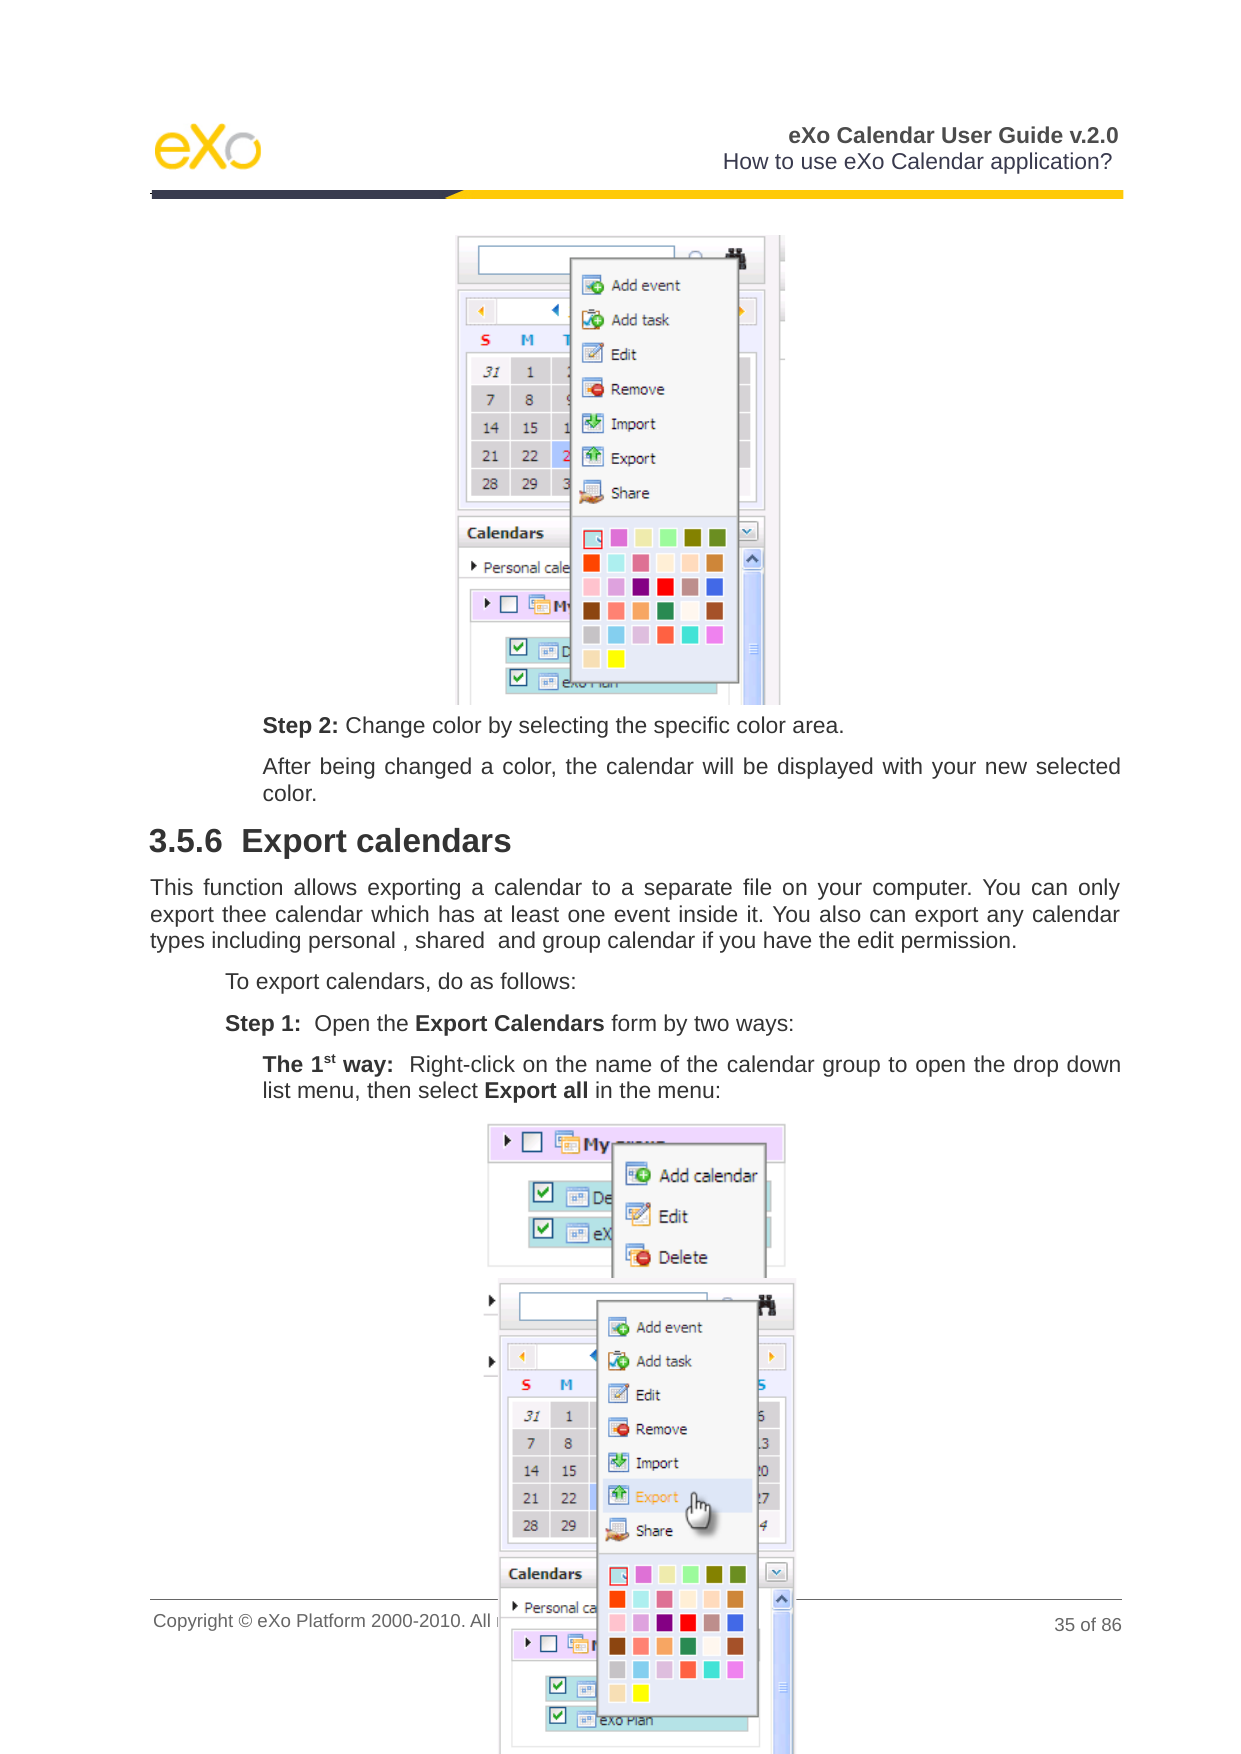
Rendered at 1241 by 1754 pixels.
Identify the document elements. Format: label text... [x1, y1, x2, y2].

picture [151, 190, 1124, 199]
list To export calendars, do as follows: [187, 968, 1122, 995]
subtitle Export calendars [148, 821, 1122, 859]
list The 1st way: Right-click on the name of the calendar group to open the drop down list menu, then select Export all in the menu: [225, 1051, 1122, 1104]
picture [483, 1118, 797, 1754]
picture [155, 123, 262, 170]
list After being changed a color, the calendar will be displayed with your new selected color. [225, 753, 1122, 806]
list Step 2: Change color by selecting the specific color area. [225, 223, 1122, 738]
picture [455, 235, 786, 705]
list Step 1: Open the Export Calendars form by two ways: [187, 1010, 1122, 1036]
text This function allows exporting a calendar to a separate file on your computer. You can only export thee calendar which has at least one event inside it. You also can export any calendar types including personal , shared and group calendar if you have the edit permission. [150, 874, 1122, 953]
